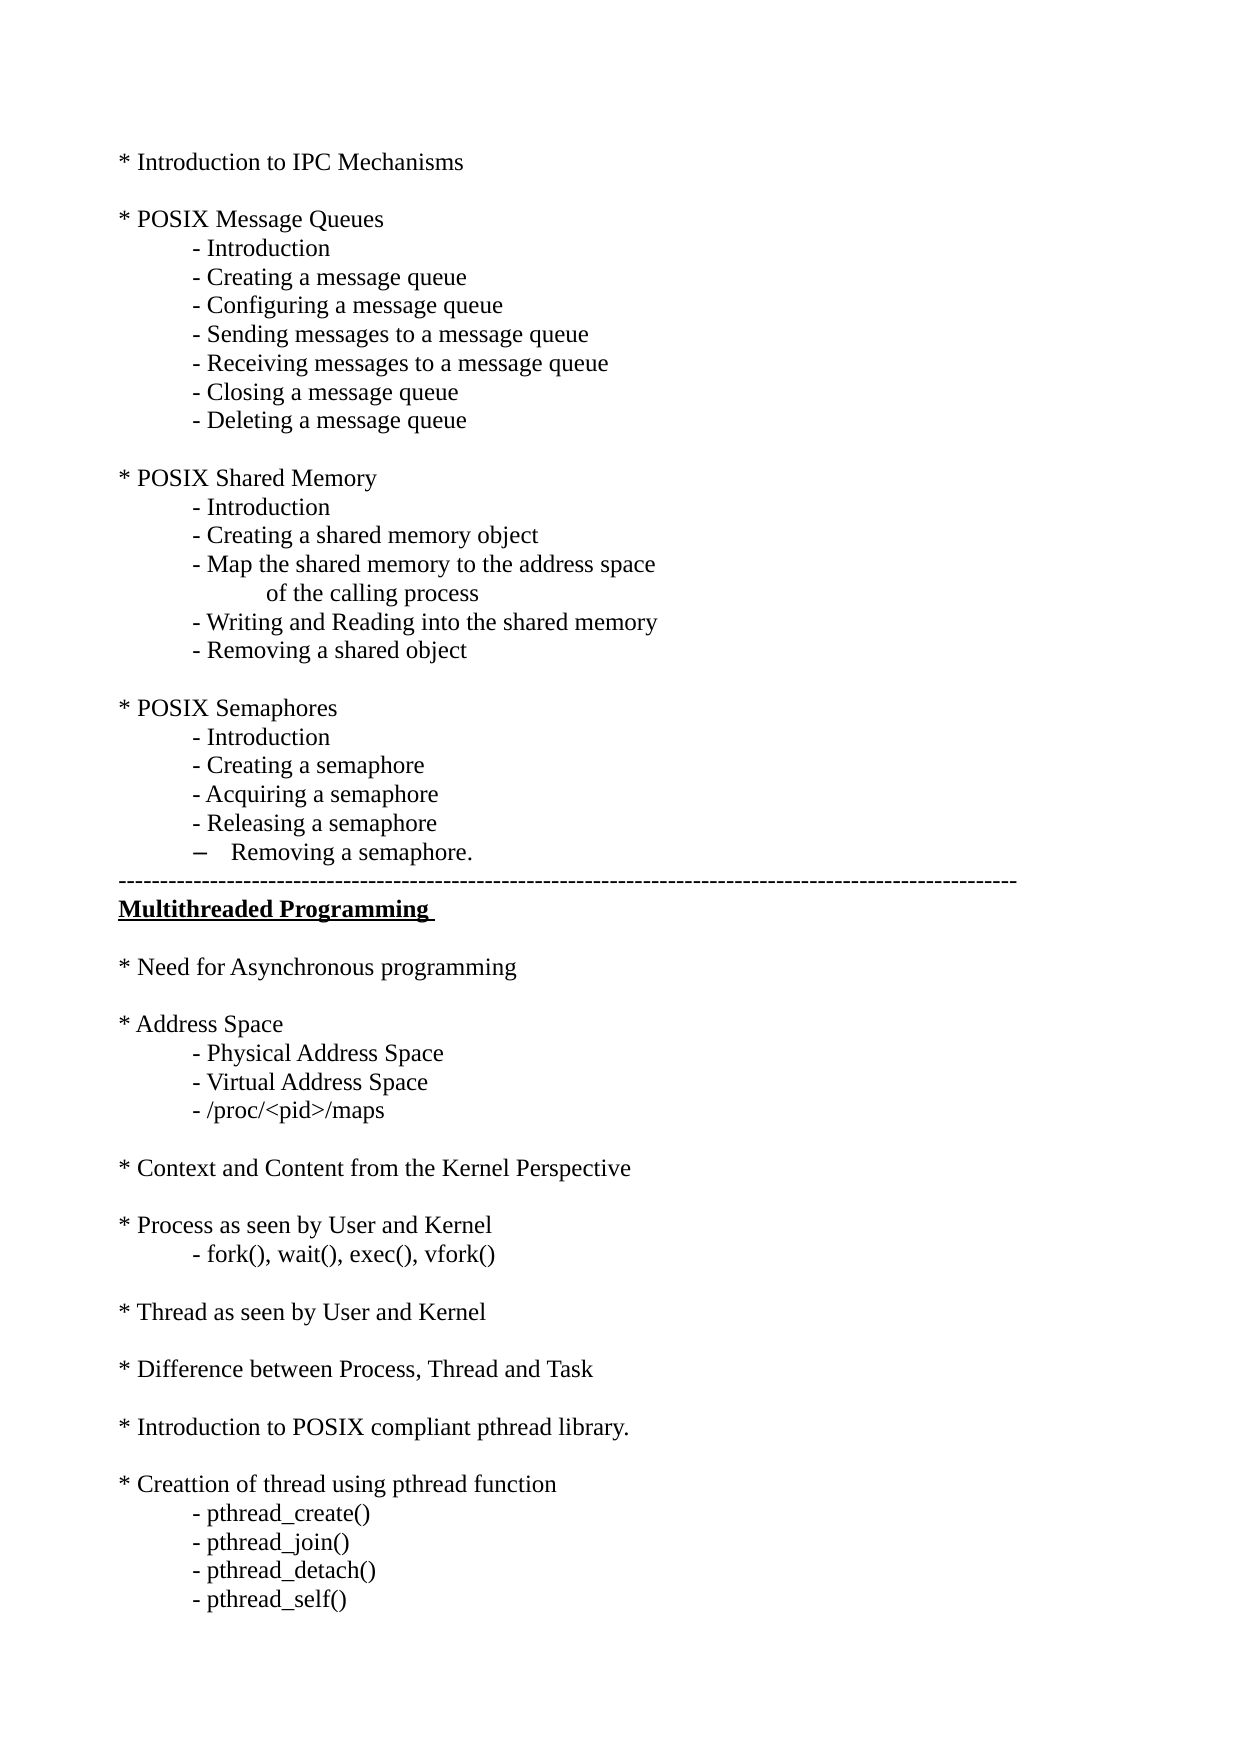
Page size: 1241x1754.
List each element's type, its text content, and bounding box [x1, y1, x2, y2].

text - Introduction [118, 492, 1122, 521]
text - pthread_create() [118, 1498, 1122, 1527]
text - fork(), wait(), exec(), vfork() [118, 1239, 1122, 1268]
text - Physical Address Space [118, 1038, 1122, 1067]
text Multithreaded Programming [118, 894, 1122, 923]
text - Closing a message queue [118, 377, 1122, 406]
text - Removing a shared object [118, 636, 1122, 664]
text * Address Space [118, 1009, 1122, 1038]
text ------------------------------------------------------------------------------------------------------------ [118, 866, 1122, 894]
text * Need for Asynchronous programming [118, 952, 1122, 981]
text * Difference between Process, Thread and Task [118, 1354, 1122, 1383]
text - Writing and Reading into the shared memory [118, 607, 1122, 636]
text * Introduction to POSIX compliant pthread library. [118, 1412, 1122, 1441]
text * POSIX Message Queues [118, 204, 1122, 233]
text - Releasing a semaphore [118, 808, 1122, 837]
text - Receiving messages to a message queue [118, 348, 1122, 377]
text - Configuring a message queue [118, 291, 1122, 319]
text - pthread_self() [118, 1584, 1122, 1613]
text * Introduction to IPC Mechanisms [118, 147, 1122, 176]
text of the calling process [118, 578, 1122, 607]
text - Creating a shared memory object [118, 521, 1122, 549]
text - Sending messages to a message queue [118, 319, 1122, 348]
text - pthread_detach() [118, 1556, 1122, 1584]
text - Map the shared memory to the address space [118, 549, 1122, 578]
text * Context and Content from the Kernel Perspective [118, 1153, 1122, 1182]
text - Creating a semaphore [118, 751, 1122, 779]
text - pthread_join() [118, 1527, 1122, 1556]
text - Acquiring a semaphore [118, 779, 1122, 808]
text - /proc/<pid>/maps [118, 1096, 1122, 1124]
text * Thread as seen by User and Kernel [118, 1297, 1122, 1326]
text - Introduction [118, 233, 1122, 262]
text - Deleting a message queue [118, 406, 1122, 434]
text * POSIX Shared Memory [118, 463, 1122, 492]
text * POSIX Semaphores [118, 693, 1122, 722]
text - Virtual Address Space [118, 1067, 1122, 1096]
text - Introduction [118, 722, 1122, 751]
text * Creattion of thread using pthread function [118, 1469, 1122, 1498]
text * Process as seen by User and Kernel [118, 1211, 1122, 1239]
text - Creating a message queue [118, 262, 1122, 291]
list Removing a semaphore. [193, 837, 1122, 866]
